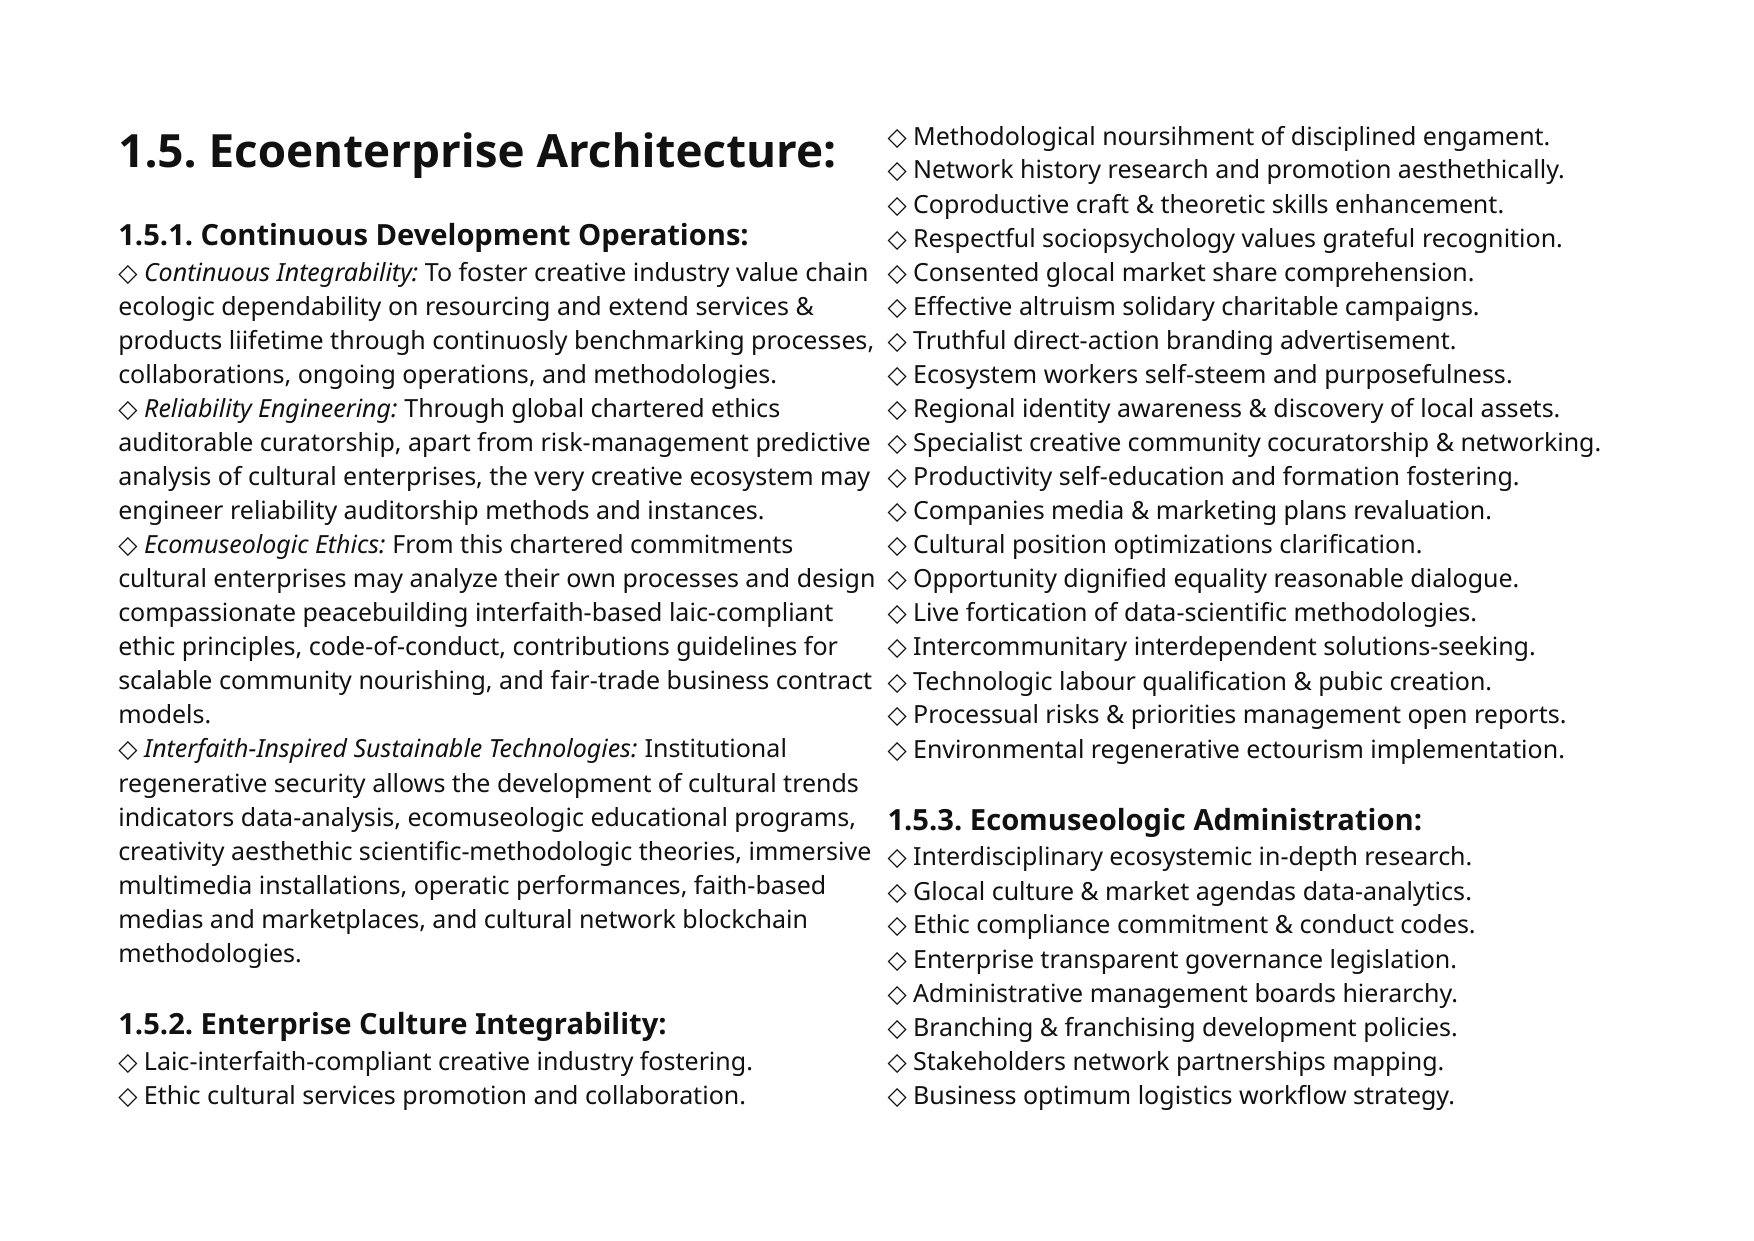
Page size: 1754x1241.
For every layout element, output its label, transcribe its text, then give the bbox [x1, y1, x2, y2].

text ◇ Branching & franchising development policies. [887, 1009, 1636, 1043]
text ◇ Coproductive craft & theoretic skills enhancement. [887, 186, 1636, 220]
text ◇ Intercommunitary interdependent solutions-seeking. [887, 629, 1636, 663]
text ◇ Laic-interfaith-compliant creative industry fostering. [118, 1043, 877, 1077]
text ◇ Companies media & marketing plans revaluation. [887, 493, 1636, 527]
text ◇ Interdisciplinary ecosystemic in-depth research. [887, 839, 1636, 873]
text ◇ Environmental regenerative ectourism implementation. [887, 731, 1636, 765]
text 1.5.1. Continuous Development Operations: [118, 214, 877, 254]
text ◇ Methodological noursihment of disciplined engament. [887, 118, 1636, 152]
text ◇ Ecosystem workers self-steem and purposefulness. [887, 357, 1636, 391]
text ◇ Administrative management boards hierarchy. [887, 975, 1636, 1009]
text ◇ Opportunity dignified equality reasonable dialogue. [887, 561, 1636, 595]
text ◇ Effective altruism solidary charitable campaigns. [887, 288, 1636, 322]
text ◇ Stakeholders network partnerships mapping. [887, 1043, 1636, 1077]
text ◇ Regional identity awareness & discovery of local assets. [887, 391, 1636, 425]
text 1.5. Ecoenterprise Architecture: [118, 118, 877, 181]
text ◇ Live fortication of data-scientific methodologies. [887, 595, 1636, 629]
text ◇ Consented glocal market share comprehension. [887, 254, 1636, 288]
text ◇ Cultural position optimizations clarification. [887, 527, 1636, 561]
text ◇ Processual risks & priorities management open reports. [887, 697, 1636, 731]
text 1.5.3. Ecomuseologic Administration: [887, 799, 1636, 839]
text 1.5.2. Enterprise Culture Integrability: [118, 1004, 877, 1043]
text ◇ Glocal culture & market agendas data-analytics. [887, 873, 1636, 907]
text ◇ Interfaith-Inspired Sustainable Technologies: Institutional regenerative security allows the development of cultural trends indicators data-analysis, ecomuseologic educational programs, creativity aesthethic scientific-methodologic theories, immersive multimedia installations, operatic performances, faith-based medias and marketplaces, and cultural network blockchain methodologies. [118, 731, 877, 969]
text ◇ Network history research and promotion aesthethically. [887, 152, 1636, 186]
text ◇ Reliability Engineering: Through global chartered ethics auditorable curatorship, apart from risk-management predictive analysis of cultural enterprises, the very creative ecosystem may engineer reliability auditorship methods and instances. [118, 391, 877, 527]
text ◇ Business optimum logistics workflow strategy. [887, 1077, 1636, 1112]
text ◇ Continuous Integrability: To foster creative industry value chain ecologic dependability on resourcing and extend services & products liifetime through continuosly benchmarking processes, collaborations, ongoing operations, and methodologies. [118, 254, 877, 391]
text ◇ Respectful sociopsychology values grateful recognition. [887, 220, 1636, 254]
text ◇ Ethic cultural services promotion and collaboration. [118, 1077, 877, 1111]
text ◇ Ecomuseologic Ethics: From this chartered commitments cultural enterprises may analyze their own processes and design compassionate peacebuilding interfaith-based laic-compliant ethic principles, code-of-conduct, contributions guidelines for scalable community nourishing, and fair-trade business contract models. [118, 527, 877, 731]
text ◇ Productivity self-education and formation fostering. [887, 459, 1636, 493]
text ◇ Truthful direct-action branding advertisement. [887, 322, 1636, 357]
text ◇ Enterprise transparent governance legislation. [887, 941, 1636, 975]
text ◇ Ethic compliance commitment & conduct codes. [887, 907, 1636, 941]
text ◇ Technologic labour qualification & pubic creation. [887, 663, 1636, 697]
text ◇ Specialist creative community cocuratorship & networking. [887, 425, 1636, 459]
